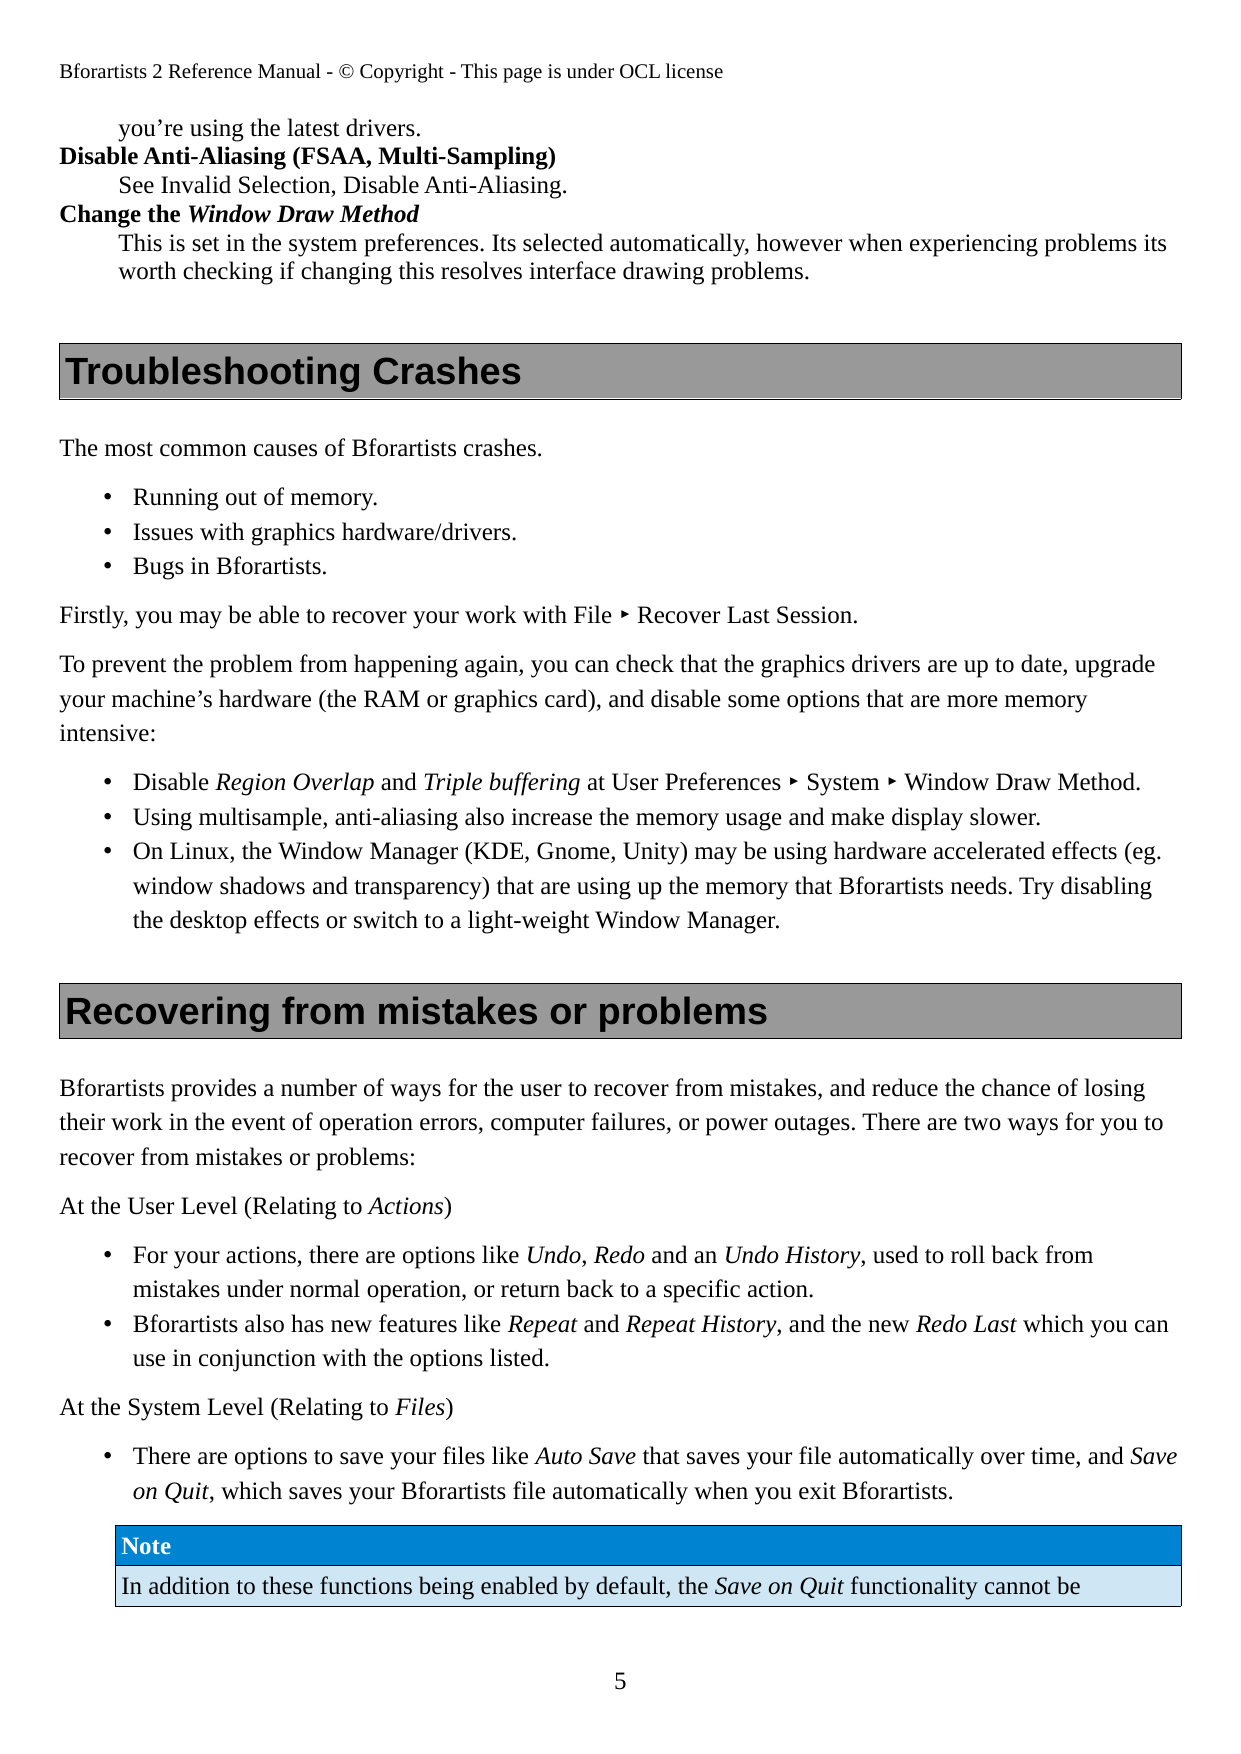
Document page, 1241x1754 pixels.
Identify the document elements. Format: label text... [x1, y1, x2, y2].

list This is set in the system preferences. Its selected automatically, however when experiencing problems its worth checking if changing this resolves interface drawing problems. [118, 228, 1181, 285]
list Bforartists also has new features like Repeat and Repeat History, and the new Redo Last which you can use in conjunction with the options listed. [103, 1309, 1181, 1372]
list There are options to save your files like Auto Save that saves your file automatically over time, and Save on Quit, which saves your Bforartists file automatically when you exit Bforartists. [103, 1441, 1181, 1505]
list On Linux, the Window Manager (KDE, Gnome, Unity) may be using hardware accelerated effects (eg. window shadows and transparency) that are using up the memory that Bforartists needs. Try disabling the desktop effects or switch to a light-weight Window Manager. [103, 836, 1181, 934]
table_header Recovering from mistakes or problems [60, 984, 1181, 1038]
list you’re using the latest drivers. [118, 113, 1181, 141]
table_header Troubleshooting Crashes [60, 344, 1181, 398]
table_cell In addition to these functions being enabled by default, the Save on Quit functionality cannot be [116, 1566, 1181, 1606]
text At the User Level (Relating to Actions) [59, 1191, 1181, 1219]
subtitle Disable Anti-Aliasing (FSAA, Multi-Sampling) [59, 141, 1181, 170]
list See Invalid Selection, Disable Anti-Aliasing. [118, 170, 1181, 199]
text The most common causes of Bforartists crashes. [59, 433, 1181, 462]
list For your actions, there are options like Undo, Redo and an Undo History, used to roll back from mistakes under normal operation, or return back to a specific action. [103, 1240, 1181, 1303]
list Running out of memory. [103, 482, 1181, 511]
list Bugs in Bforartists. [103, 551, 1181, 580]
subtitle Change the Window Draw Method [59, 199, 1181, 228]
text Bforartists provides a number of ways for the user to recover from mistakes, and reduce the chance of losing their work in the event of operation errors, computer failures, or power outages. There are two ways for you to recover from mistakes or problems: [59, 1073, 1181, 1171]
list Using multisample, anti-aliasing also increase the memory usage and make display slower. [103, 802, 1181, 831]
text To prevent the problem from happening again, you can check that the graphics drivers are up to date, upgrade your machine’s hardware (the RAM or graphics card), and disable some options that are more memory intensive: [59, 649, 1181, 747]
text Firstly, you may be able to recover your work with File ‣ Recover Last Session. [59, 600, 1181, 629]
list Disable Region Overlap and Triple buffering at User Preferences ‣ System ‣ Window Draw Method. [103, 767, 1181, 796]
table_header Note [116, 1526, 1181, 1565]
text At the System Level (Relating to Files) [59, 1392, 1181, 1421]
list Issues with graphics hardware/drivers. [103, 517, 1181, 545]
